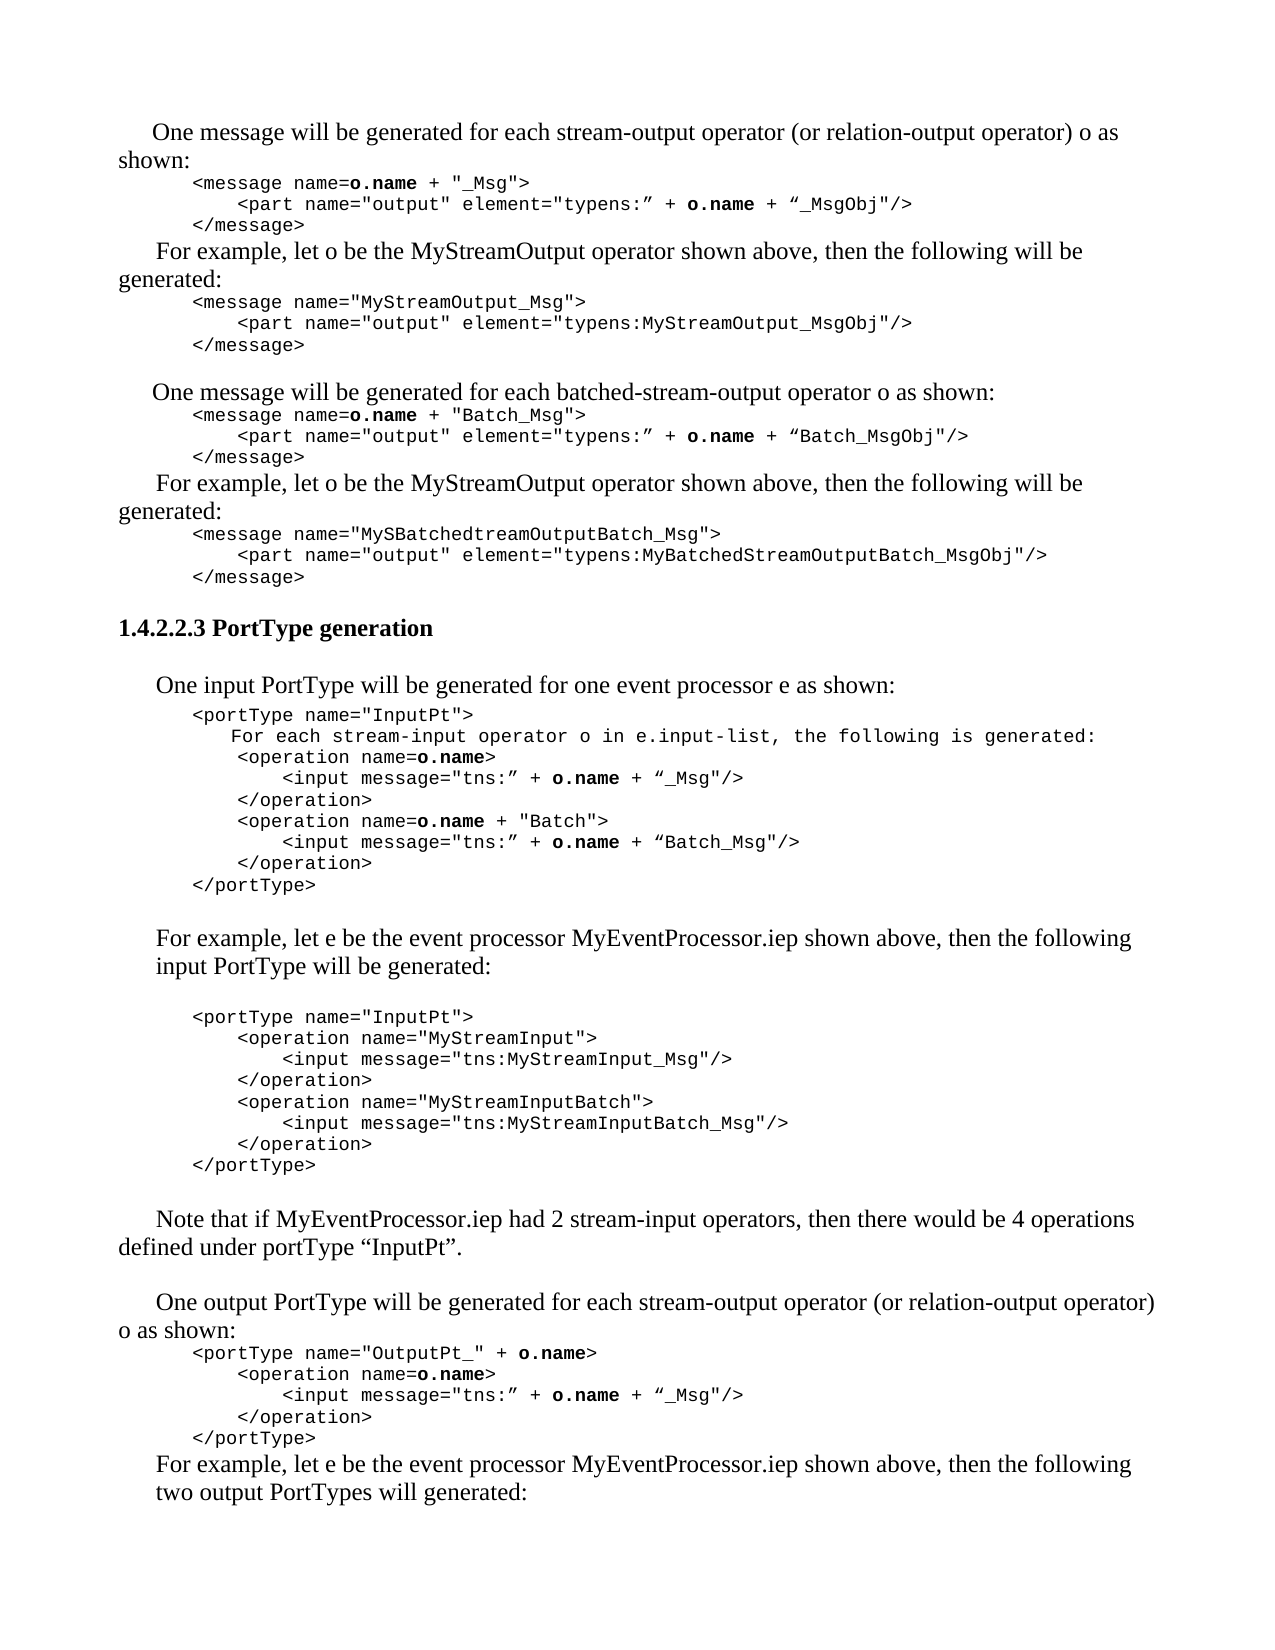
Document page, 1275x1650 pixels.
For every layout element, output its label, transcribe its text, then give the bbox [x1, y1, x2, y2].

text Note that if MyEventProcessor.iep had 2 stream-input operators, then there would be 4 operations defined under portType “InputPt”. [118, 1205, 1157, 1261]
text <portType name="InputPt"> [118, 1007, 1157, 1029]
text </operation> [118, 854, 1157, 875]
list One input PortType will be generated for one event processor e as shown: [118, 671, 1157, 699]
text </operation> [118, 1071, 1157, 1092]
text <message name="MyStreamOutput_Msg"> [118, 293, 1157, 314]
text </message> [118, 448, 1157, 469]
text </portType> [118, 1429, 1157, 1450]
text </message> [118, 216, 1157, 237]
text </operation> [118, 1135, 1157, 1156]
text <part name="output" element="typens:MyStreamOutput_MsgObj"/> [118, 314, 1157, 335]
text </operation> [118, 790, 1157, 812]
subtitle 1.4.2.2.3 PortType generation [118, 614, 1157, 641]
text <operation name=o.name> [118, 748, 1157, 769]
text <input message="tns:” + o.name + “Batch_Msg"/> [118, 833, 1157, 854]
text For example, let o be the MyStreamOutput operator shown above, then the following will be generated: [118, 469, 1157, 525]
list For example, let e be the event processor MyEventProcessor.iep shown above, then the following two output PortTypes will generated: [118, 1450, 1157, 1505]
text </portType> [118, 875, 1157, 897]
text <message name="MySBatchedtreamOutputBatch_Msg"> [118, 525, 1157, 546]
text <operation name="MyStreamInput"> [118, 1029, 1157, 1050]
text For each stream-input operator o in e.input-list, the following is generated: [118, 727, 1157, 748]
text <input message="tns:” + o.name + “_Msg"/> [118, 1386, 1157, 1407]
list For example, let e be the event processor MyEventProcessor.iep shown above, then the following input PortType will be generated: [118, 924, 1157, 980]
text For example, let o be the MyStreamOutput operator shown above, then the following will be generated: [118, 237, 1157, 293]
text <operation name=o.name + "Batch"> [118, 812, 1157, 833]
text <part name="output" element="typens:” + o.name + “Batch_MsgObj"/> [118, 427, 1157, 448]
text <input message="tns:MyStreamInput_Msg"/> [118, 1050, 1157, 1071]
text </message> [118, 335, 1157, 357]
text <operation name="MyStreamInputBatch"> [118, 1092, 1157, 1114]
text </message> [118, 567, 1157, 589]
text <operation name=o.name> [118, 1365, 1157, 1386]
text <input message="tns:” + o.name + “_Msg"/> [118, 769, 1157, 790]
text <portType name="InputPt"> [118, 699, 1157, 727]
text One message will be generated for each batched-stream-output operator o as shown: [118, 378, 1157, 406]
text <input message="tns:MyStreamInputBatch_Msg"/> [118, 1114, 1157, 1135]
text <part name="output" element="typens:” + o.name + “_MsgObj"/> [118, 195, 1157, 216]
text One message will be generated for each stream-output operator (or relation-output operator) o as shown: [118, 118, 1157, 174]
text One output PortType will be generated for each stream-output operator (or relation-output operator) o as shown: [118, 1288, 1157, 1344]
text </operation> [118, 1407, 1157, 1429]
text <message name=o.name + "Batch_Msg"> [118, 406, 1157, 427]
text <part name="output" element="typens:MyBatchedStreamOutputBatch_MsgObj"/> [118, 546, 1157, 567]
text <portType name="OutputPt_" + o.name> [118, 1344, 1157, 1365]
text </portType> [118, 1156, 1157, 1177]
text <message name=o.name + "_Msg"> [118, 174, 1157, 195]
